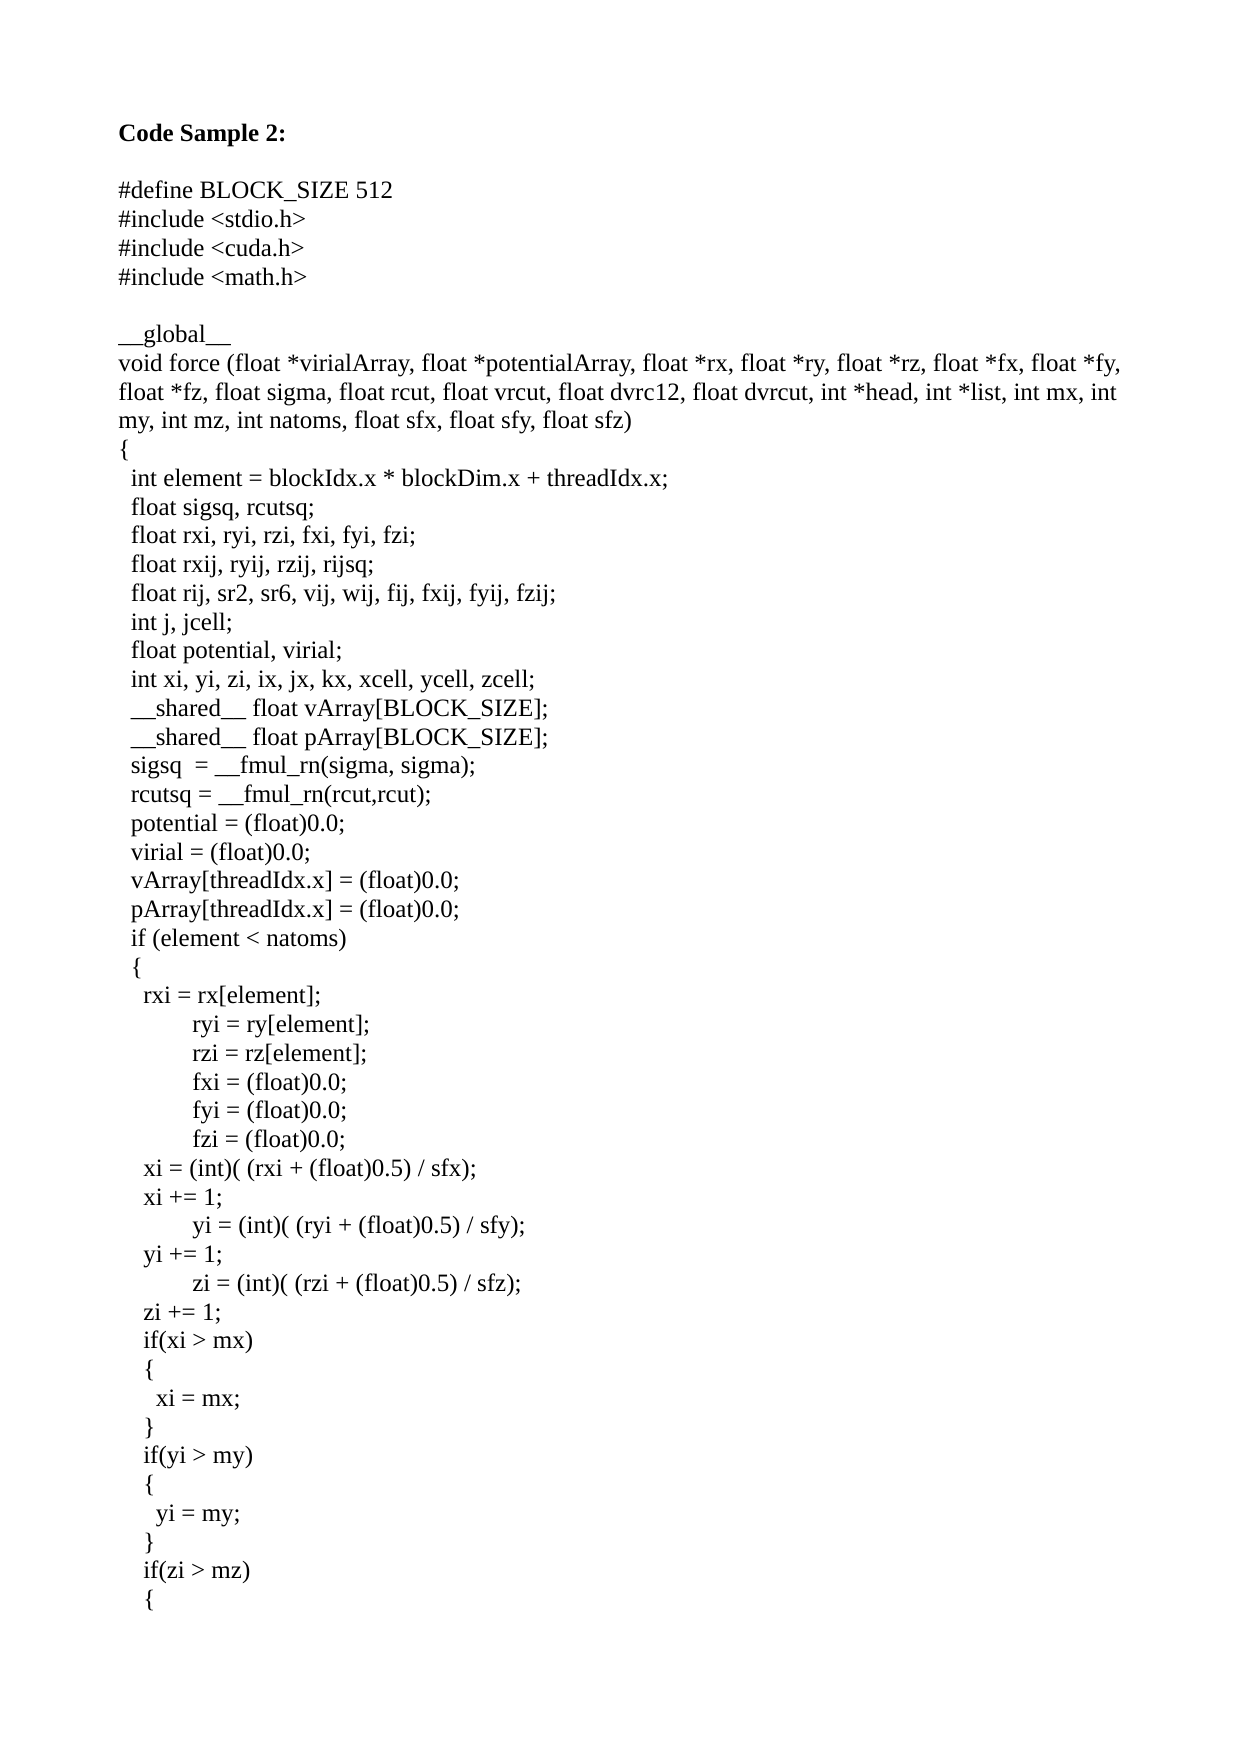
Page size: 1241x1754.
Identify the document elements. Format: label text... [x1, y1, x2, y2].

text __global__ [118, 319, 1122, 348]
text { [118, 434, 1122, 463]
text Code Sample 2: [118, 118, 1122, 147]
text #include <math.h> [118, 262, 1122, 291]
text zi += 1; [118, 1297, 1122, 1326]
text #include <cuda.h> [118, 233, 1122, 262]
text __shared__ float pArray[BLOCK_SIZE]; [118, 722, 1122, 751]
text pArray[threadIdx.x] = (float)0.0; [118, 894, 1122, 923]
text xi = mx; [118, 1383, 1122, 1412]
text xi += 1; [118, 1182, 1122, 1211]
text virial = (float)0.0; [118, 837, 1122, 866]
text float potential, virial; [118, 636, 1122, 664]
text sigsq = __fmul_rn(sigma, sigma); [118, 751, 1122, 779]
text fxi = (float)0.0; [118, 1067, 1122, 1096]
text if(yi > my) [118, 1441, 1122, 1469]
text fyi = (float)0.0; [118, 1096, 1122, 1124]
text rcutsq = __fmul_rn(rcut,rcut); [118, 779, 1122, 808]
text float rxij, ryij, rzij, rijsq; [118, 549, 1122, 578]
text { [118, 952, 1122, 981]
text float sigsq, rcutsq; [118, 492, 1122, 521]
text int element = blockIdx.x * blockDim.x + threadIdx.x; [118, 463, 1122, 492]
text __shared__ float vArray[BLOCK_SIZE]; [118, 693, 1122, 722]
text int xi, yi, zi, ix, jx, kx, xcell, ycell, zcell; [118, 664, 1122, 693]
text { [118, 1354, 1122, 1383]
text float rij, sr2, sr6, vij, wij, fij, fxij, fyij, fzij; [118, 578, 1122, 607]
text zi = (int)( (rzi + (float)0.5) / sfz); [118, 1268, 1122, 1297]
text rzi = rz[element]; [118, 1038, 1122, 1067]
text yi += 1; [118, 1239, 1122, 1268]
text if(xi > mx) [118, 1326, 1122, 1354]
text vArray[threadIdx.x] = (float)0.0; [118, 866, 1122, 894]
text ryi = ry[element]; [118, 1009, 1122, 1038]
text potential = (float)0.0; [118, 808, 1122, 837]
text } [118, 1527, 1122, 1556]
text { [118, 1469, 1122, 1498]
text #define BLOCK_SIZE 512 [118, 176, 1122, 204]
text if (element < natoms) [118, 923, 1122, 952]
text fzi = (float)0.0; [118, 1124, 1122, 1153]
text yi = (int)( (ryi + (float)0.5) / sfy); [118, 1211, 1122, 1239]
text #include <stdio.h> [118, 204, 1122, 233]
text rxi = rx[element]; [118, 981, 1122, 1009]
text int j, jcell; [118, 607, 1122, 636]
text } [118, 1412, 1122, 1441]
text void force (float *virialArray, float *potentialArray, float *rx, float *ry, float *rz, float *fx, float *fy, float *fz, float sigma, float rcut, float vrcut, float dvrc12, float dvrcut, int *head, int *list, int mx, int my, int mz, int natoms, float sfx, float sfy, float sfz) [118, 348, 1122, 434]
text if(zi > mz) [118, 1556, 1122, 1584]
text { [118, 1584, 1122, 1613]
text float rxi, ryi, rzi, fxi, fyi, fzi; [118, 521, 1122, 549]
text xi = (int)( (rxi + (float)0.5) / sfx); [118, 1153, 1122, 1182]
text yi = my; [118, 1498, 1122, 1527]
